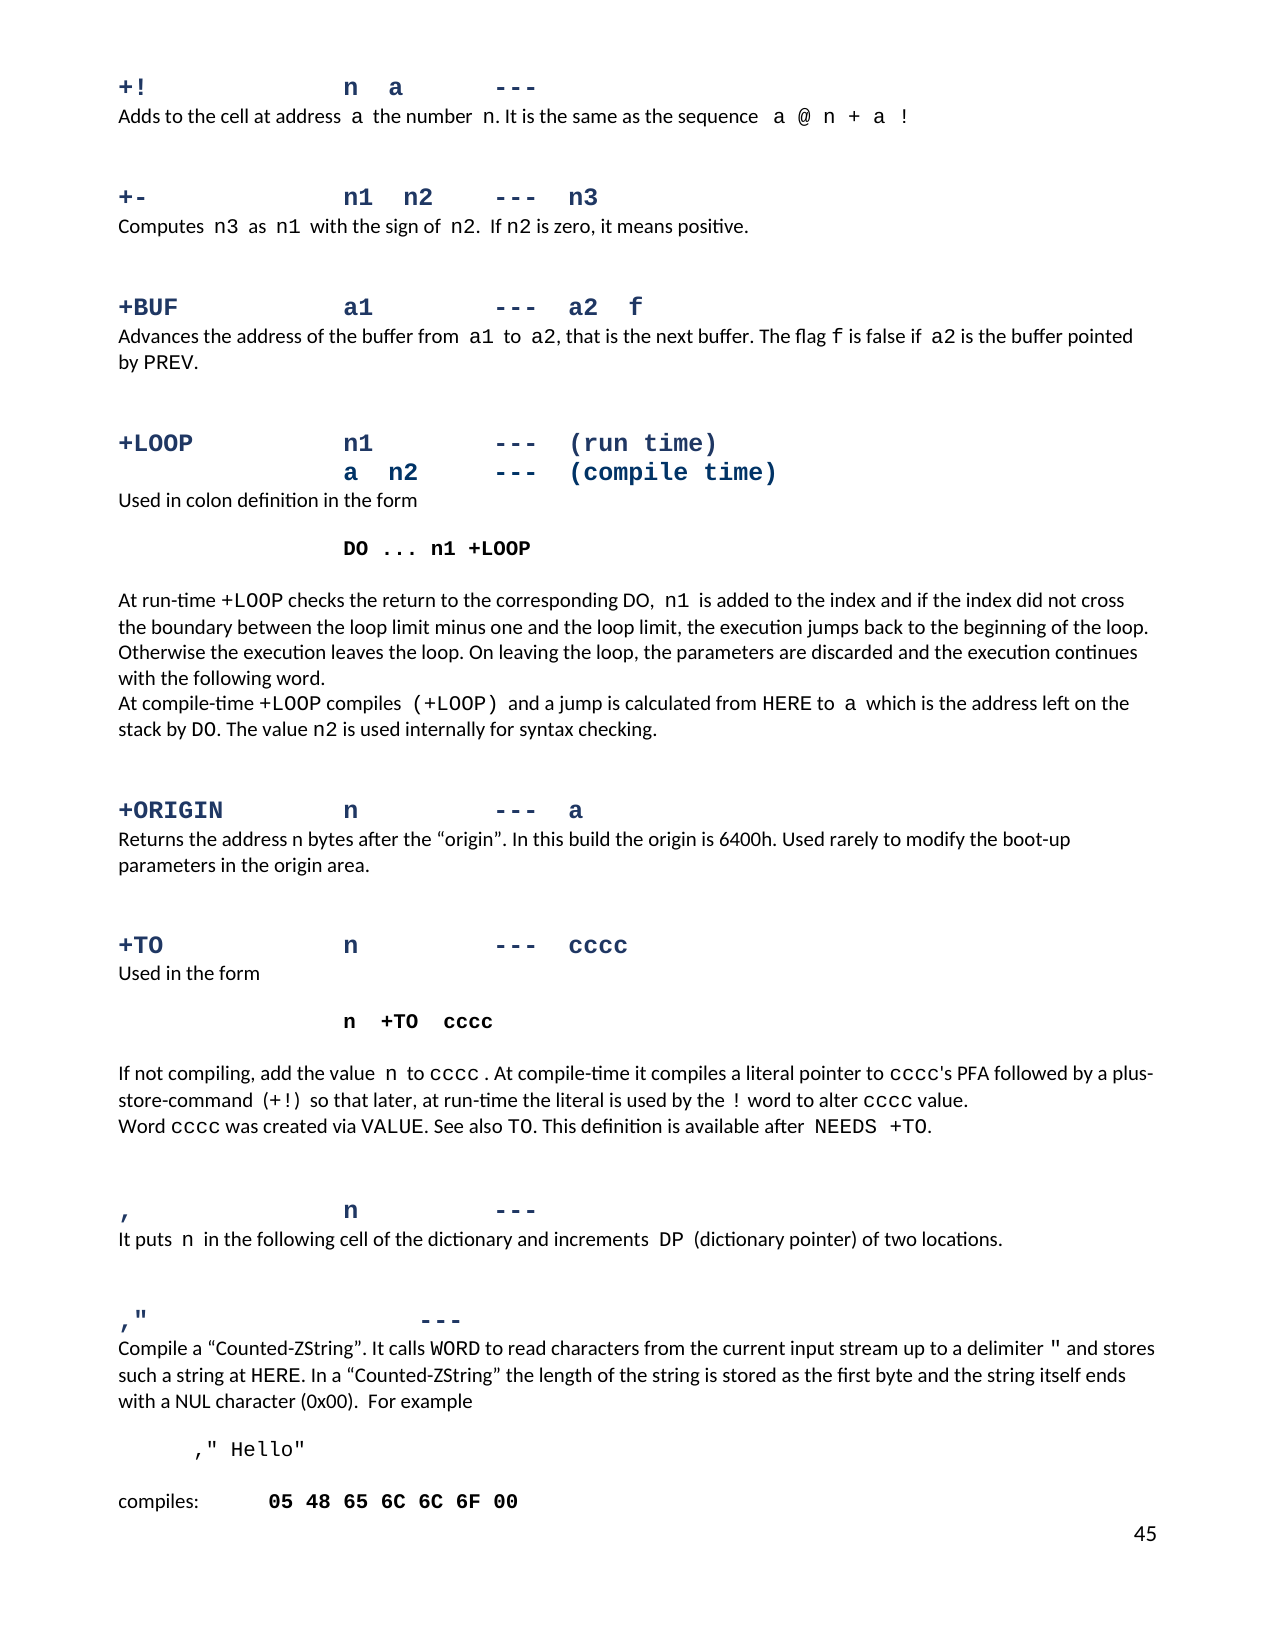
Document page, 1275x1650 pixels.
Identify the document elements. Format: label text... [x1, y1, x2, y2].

subtitle +ORIGIN n --- a [118, 798, 1157, 826]
text Adds to the cell at address a the number n. It is the same as the sequence a @ n + a ! [118, 103, 1157, 130]
text Word cccc was created via VALUE. See also TO. This definition is available after NEEDS +TO. [118, 1113, 1157, 1168]
text DO ... n1 +LOOP [118, 538, 1157, 562]
text a n2 --- (compile time) [118, 459, 1157, 487]
text Compile a “Counted-ZString”. It calls WORD to read characters from the current input stream up to a delimiter " and stores such a string at HERE. In a “Counted-ZString” the length of the string is stored as the first byte and the string itself ends with a NUL character (0x00). For example [118, 1336, 1157, 1414]
text Computes n3 as n1 with the sign of n2. If n2 is zero, it means positive. [118, 213, 1157, 239]
subtitle +LOOP n1 --- (run time) [118, 431, 1157, 459]
text Used in colon definition in the form [118, 487, 1157, 513]
subtitle ," --- [118, 1307, 1157, 1336]
text Returns the address n bytes after the “origin”. In this build the origin is 6400h. Used rarely to modify the boot-up parameters in the origin area. [118, 826, 1157, 877]
text ," Hello" [118, 1439, 1157, 1463]
subtitle +- n1 n2 --- n3 [118, 185, 1157, 213]
text It puts n in the following cell of the dictionary and increments DP (dictionary pointer) of two locations. [118, 1226, 1157, 1252]
text At compile-time +LOOP compiles (+LOOP) and a jump is calculated from HERE to a which is the address left on the stack by DO. The value n2 is used internally for syntax checking. [118, 690, 1157, 743]
text Otherwise the execution leaves the loop. On leaving the loop, the parameters are discarded and the execution continues with the following word. [118, 639, 1157, 690]
text n +TO cccc [118, 1011, 1157, 1035]
text compiles: 05 48 65 6C 6C 6F 00 [118, 1488, 1157, 1515]
subtitle +! n a --- [118, 75, 1157, 103]
text Advances the address of the buffer from a1 to a2, that is the next buffer. The flag f is false if a2 is the buffer pointed by PREV. [118, 323, 1157, 376]
subtitle +BUF a1 --- a2 f [118, 294, 1157, 323]
text If not compiling, add the value n to cccc . At compile-time it compiles a literal pointer to cccc's PFA followed by a plus-store-command (+!) so that later, at run-time the literal is used by the ! word to alter cccc value. [118, 1060, 1157, 1113]
text Used in the form [118, 961, 1157, 986]
text At run-time +LOOP checks the return to the corresponding DO, n1 is added to the index and if the index did not cross the boundary between the loop limit minus one and the loop limit, the execution jumps back to the beginning of the loop. [118, 587, 1157, 639]
subtitle , n --- [118, 1197, 1157, 1226]
subtitle +TO n --- cccc [118, 932, 1157, 961]
